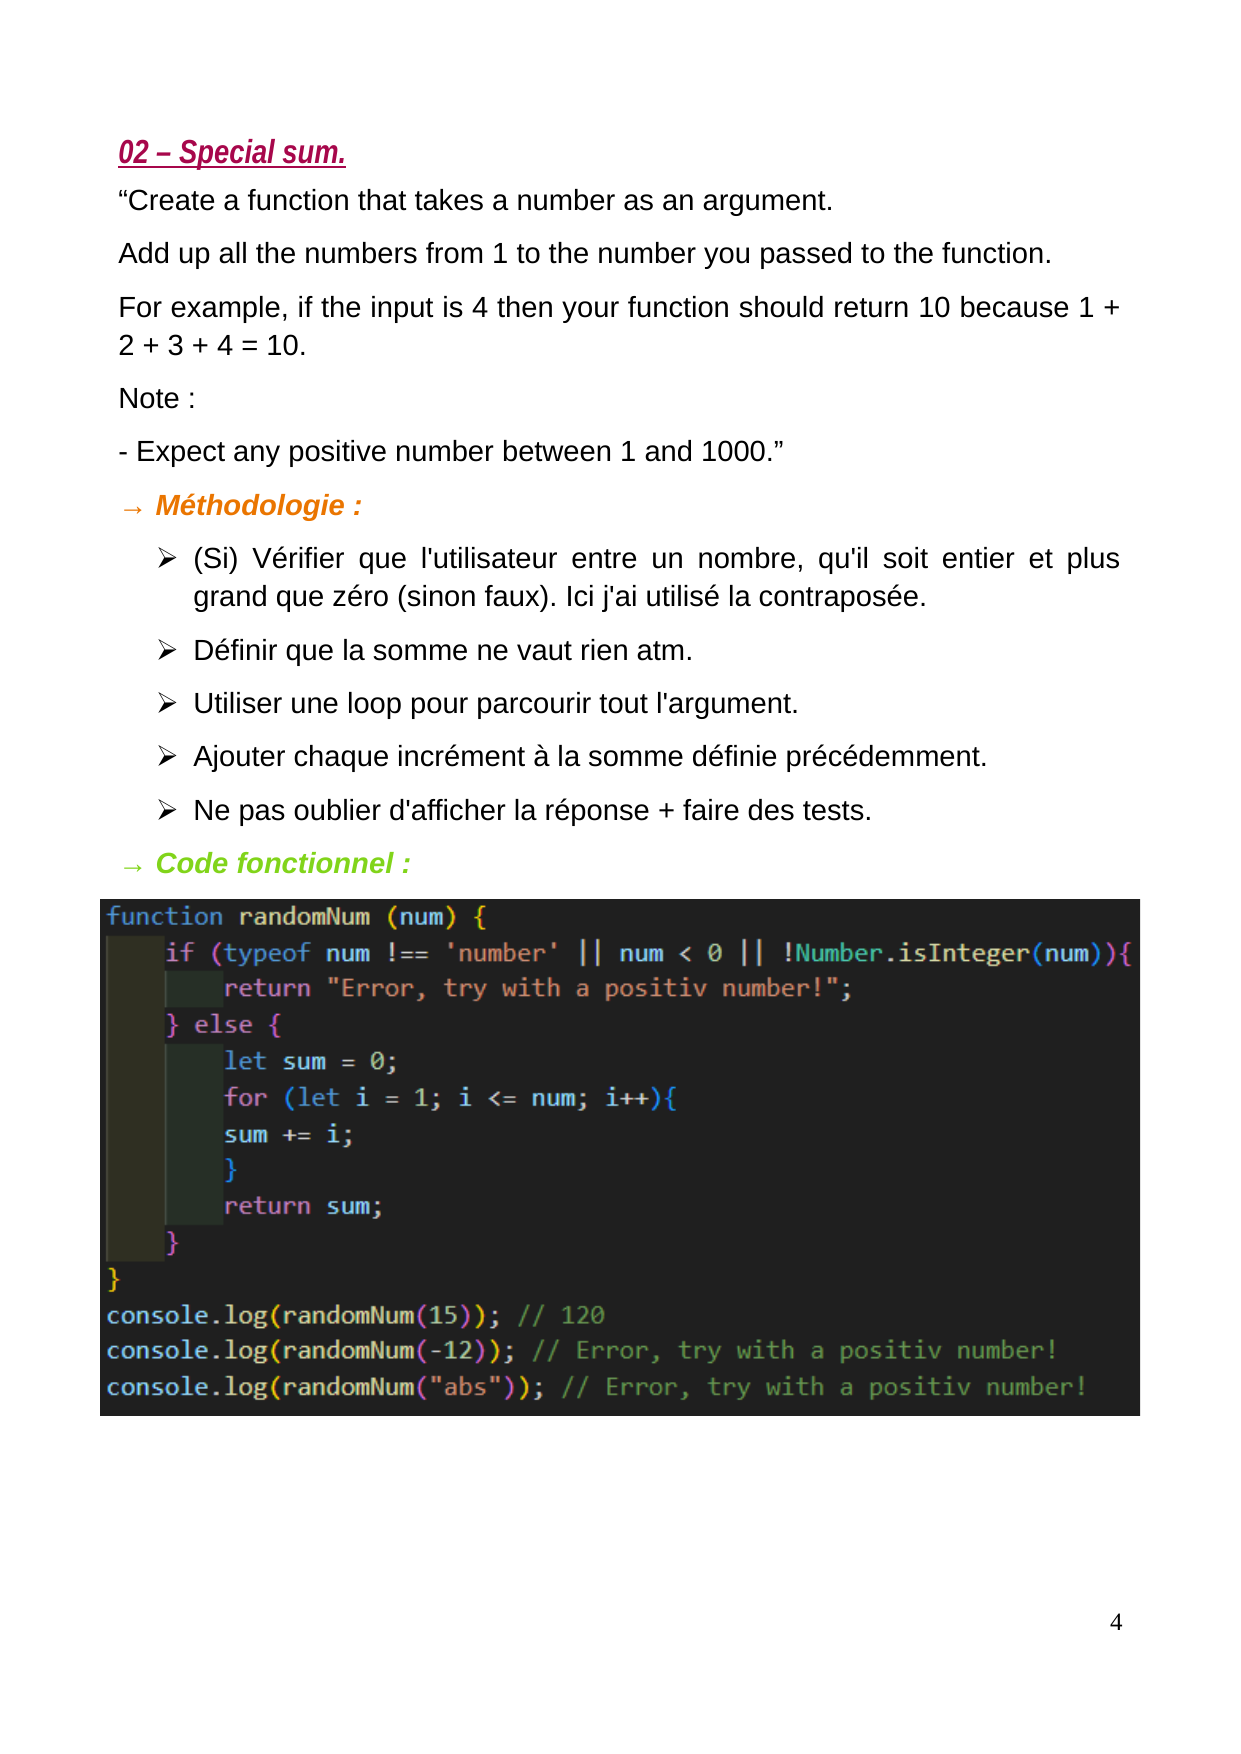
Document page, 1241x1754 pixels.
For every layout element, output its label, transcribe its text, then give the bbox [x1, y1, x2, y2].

text - Expect any positive number between 1 and 1000.” [118, 434, 1122, 468]
list Définir que la somme ne vaut rien atm. [156, 633, 1122, 666]
list Ne pas oublier d'afficher la réponse + faire des tests. [156, 793, 1122, 826]
list Utiliser une loop pour parcourir tout l'argument. [156, 686, 1122, 720]
text Note : [118, 381, 1122, 415]
picture [100, 899, 1141, 1416]
subtitle 02 – Special sum. [118, 133, 1122, 171]
text → Code fonctionnel : [118, 846, 1122, 879]
list Ajouter chaque incrément à la somme définie précédemment. [156, 739, 1122, 773]
text “Create a function that takes a number as an argument. [118, 183, 1122, 217]
text For example, if the input is 4 then your function should return 10 because 1 + 2 + 3 + 4 = 10. [118, 290, 1122, 362]
text Add up all the numbers from 1 to the number you passed to the function. [118, 237, 1122, 270]
text → Méthodologie : [118, 488, 1122, 521]
list (Si) Vérifier que l'utilisateur entre un nombre, qu'il soit entier et plus grand que zéro (sinon faux). Ici j'ai utilisé la contraposée. [156, 541, 1122, 613]
